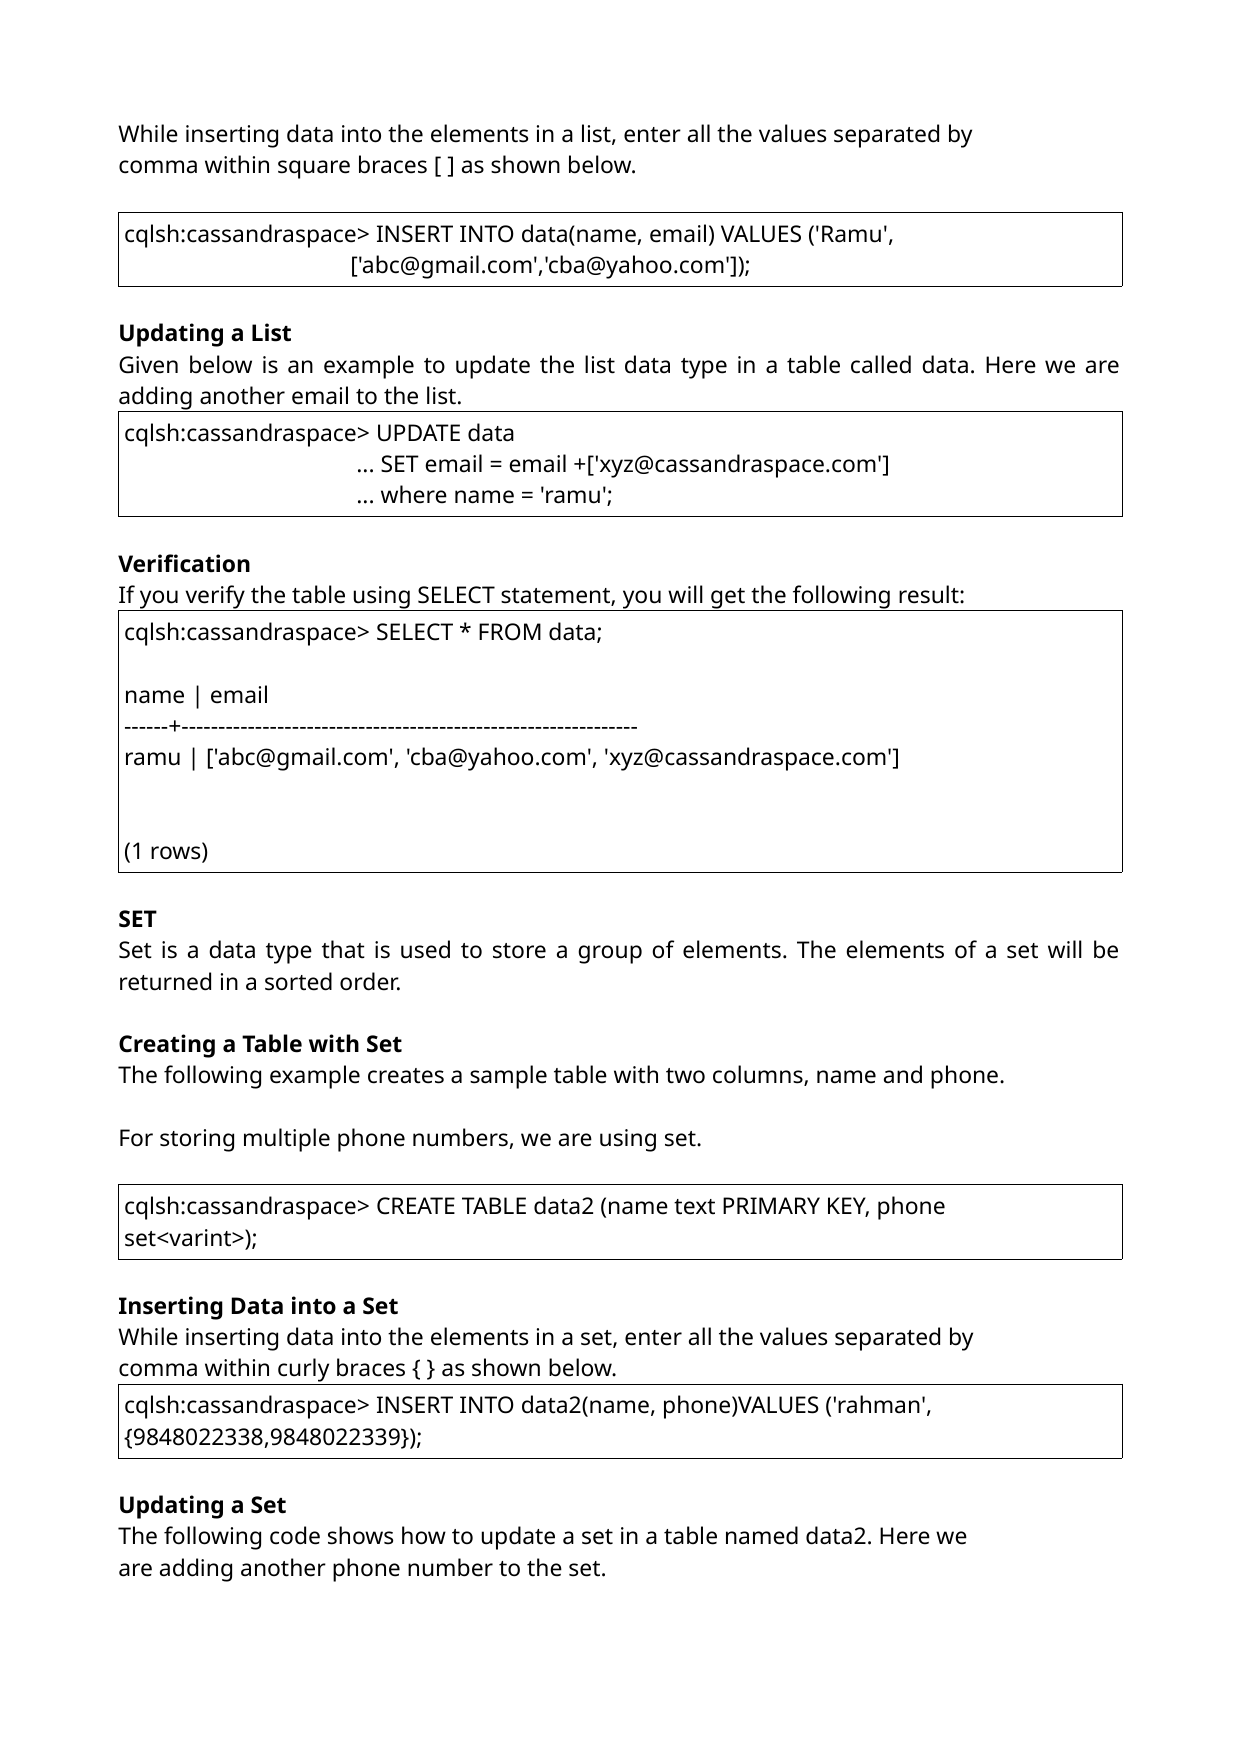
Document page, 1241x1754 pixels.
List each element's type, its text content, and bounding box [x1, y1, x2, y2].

text SET [118, 903, 1122, 934]
text comma within curly braces { } as shown below. [118, 1352, 1122, 1383]
text The following example creates a sample table with two columns, name and phone. [118, 1059, 1122, 1091]
text Verification [118, 548, 1122, 579]
text Creating a Table with Set [118, 1028, 1122, 1059]
text Updating a Set [118, 1489, 1122, 1520]
table_header cqlsh:cassandraspace> CREATE TABLE data2 (name text PRIMARY KEY, phone set<varint>); [119, 1185, 1122, 1258]
text For storing multiple phone numbers, we are using set. [118, 1122, 1122, 1153]
text Inserting Data into a Set [118, 1290, 1122, 1321]
text While inserting data into the elements in a set, enter all the values separated by [118, 1321, 1122, 1352]
table_header cqlsh:cassandraspace> SELECT * FROM data; name | email ------+-------------------------------------------------------------- ramu | ['abc@gmail.com', 'cba@yahoo.com', 'xyz@cassandraspace.com'] (1 rows) [119, 611, 1122, 872]
text Set is a data type that is used to store a group of elements. The elements of a set will be returned in a sorted order. [118, 934, 1122, 997]
table_header cqlsh:cassandraspace> INSERT INTO data(name, email) VALUES ('Ramu', ['abc@gmail.com','cba@yahoo.com']); [119, 213, 1122, 286]
text are adding another phone number to the set. [118, 1551, 1122, 1583]
text Given below is an example to update the list data type in a table called data. Here we are adding another email to the list. [118, 348, 1122, 411]
text If you verify the table using SELECT statement, you will get the following result: [118, 579, 1122, 610]
text comma within square braces [ ] as shown below. [118, 149, 1122, 181]
text The following code shows how to update a set in a table named data2. Here we [118, 1520, 1122, 1551]
table_header cqlsh:cassandraspace> UPDATE data ... SET email = email +['xyz@cassandraspace.com'] ... where name = 'ramu'; [119, 412, 1122, 516]
text While inserting data into the elements in a list, enter all the values separated by [118, 118, 1122, 149]
text Updating a List [118, 317, 1122, 348]
table_header cqlsh:cassandraspace> INSERT INTO data2(name, phone)VALUES ('rahman', {9848022338,9848022339}); [119, 1385, 1122, 1458]
